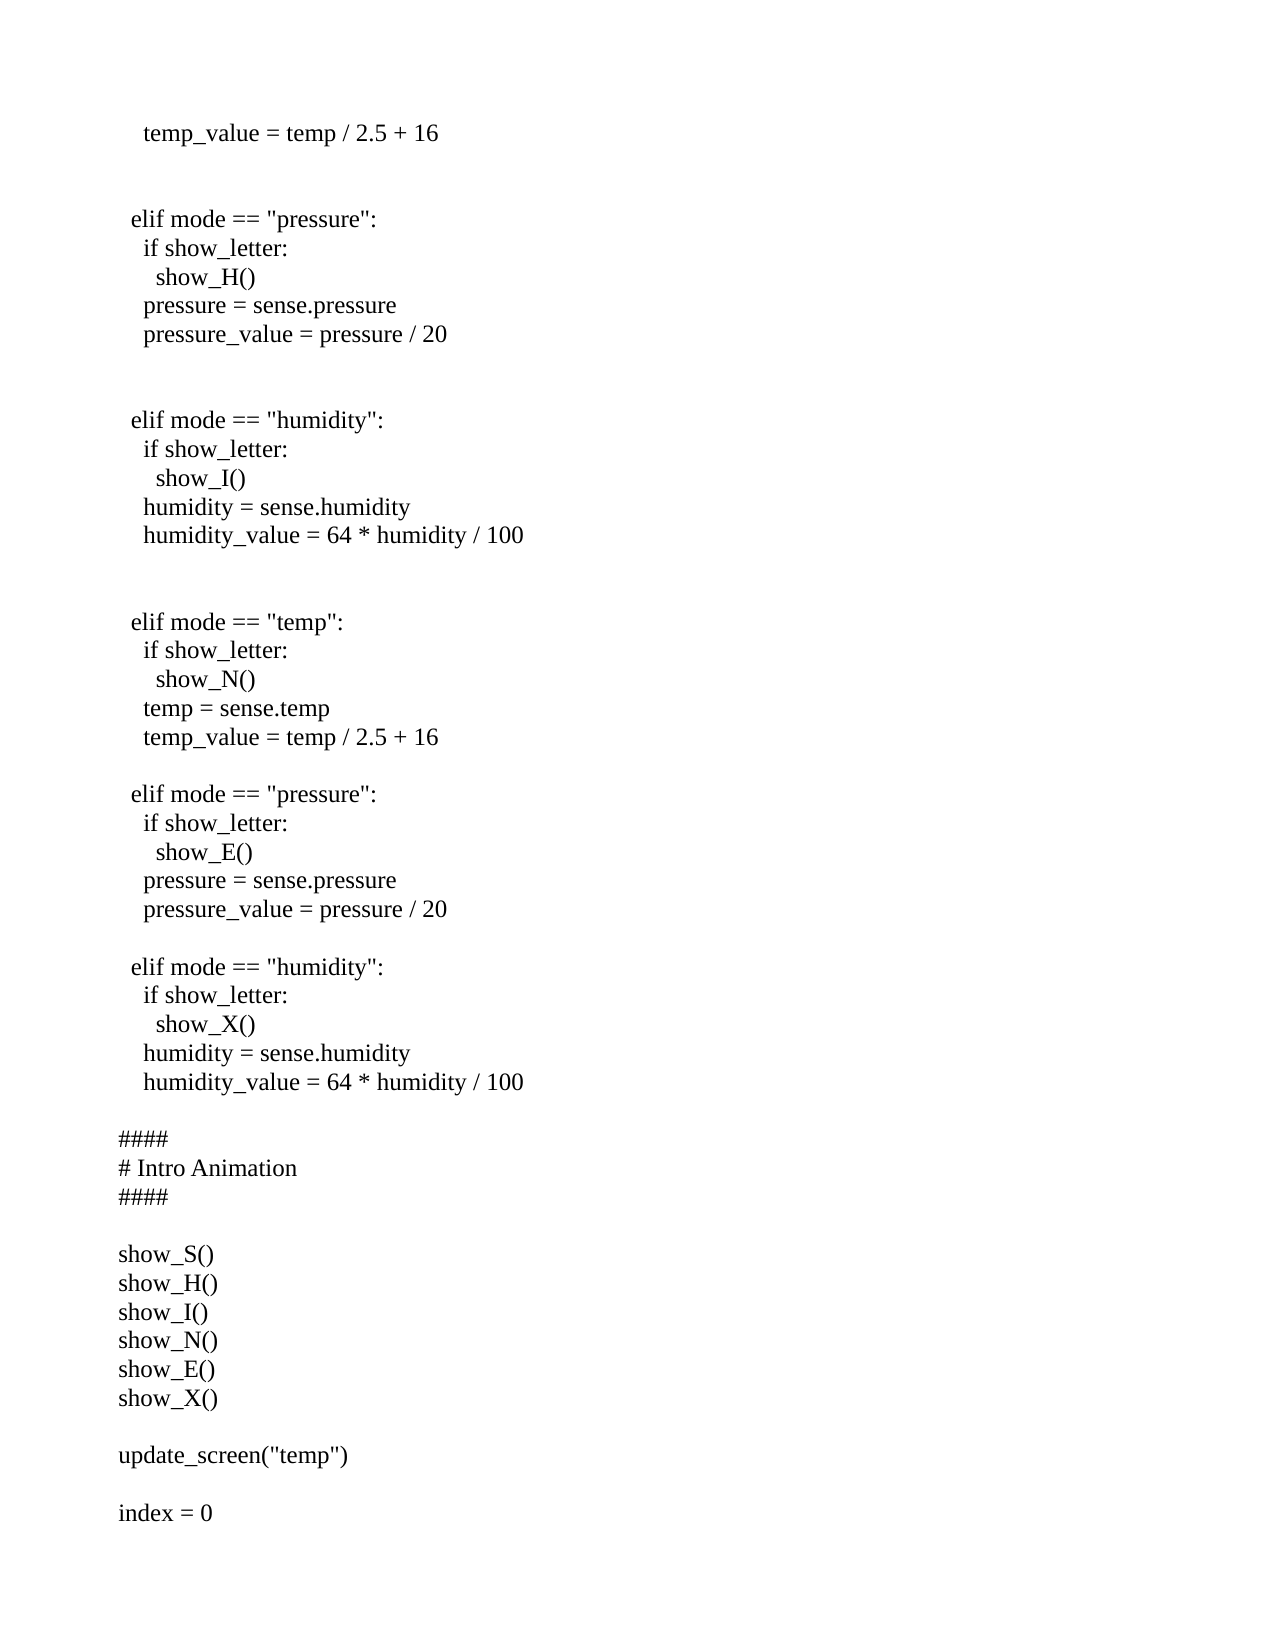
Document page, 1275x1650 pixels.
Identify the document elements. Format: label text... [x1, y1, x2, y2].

text pressure_value = pressure / 20 [118, 319, 1157, 348]
text #### [118, 1124, 1157, 1153]
text elif mode == "pressure": [118, 779, 1157, 808]
text # Intro Animation [118, 1153, 1157, 1182]
text humidity = sense.humidity [118, 492, 1157, 521]
text temp = sense.temp [118, 693, 1157, 722]
text index = 0 [118, 1498, 1157, 1527]
text pressure = sense.pressure [118, 866, 1157, 894]
text if show_letter: [118, 808, 1157, 837]
text show_E() [118, 837, 1157, 866]
text if show_letter: [118, 434, 1157, 463]
text elif mode == "humidity": [118, 406, 1157, 434]
text temp_value = temp / 2.5 + 16 [118, 118, 1157, 147]
text elif mode == "temp": [118, 607, 1157, 636]
text if show_letter: [118, 233, 1157, 262]
text show_X() [118, 1009, 1157, 1038]
text show_I() [118, 1297, 1157, 1326]
text temp_value = temp / 2.5 + 16 [118, 722, 1157, 751]
text if show_letter: [118, 636, 1157, 664]
text show_N() [118, 1326, 1157, 1354]
text show_X() [118, 1383, 1157, 1412]
text elif mode == "humidity": [118, 952, 1157, 981]
text humidity = sense.humidity [118, 1038, 1157, 1067]
text if show_letter: [118, 981, 1157, 1009]
text show_E() [118, 1354, 1157, 1383]
text elif mode == "pressure": [118, 204, 1157, 233]
text show_I() [118, 463, 1157, 492]
text humidity_value = 64 * humidity / 100 [118, 1067, 1157, 1096]
text show_N() [118, 664, 1157, 693]
text pressure = sense.pressure [118, 291, 1157, 319]
text show_H() [118, 262, 1157, 291]
text update_screen("temp") [118, 1441, 1157, 1469]
text show_S() [118, 1239, 1157, 1268]
text pressure_value = pressure / 20 [118, 894, 1157, 923]
text humidity_value = 64 * humidity / 100 [118, 521, 1157, 549]
text show_H() [118, 1268, 1157, 1297]
text #### [118, 1182, 1157, 1211]
